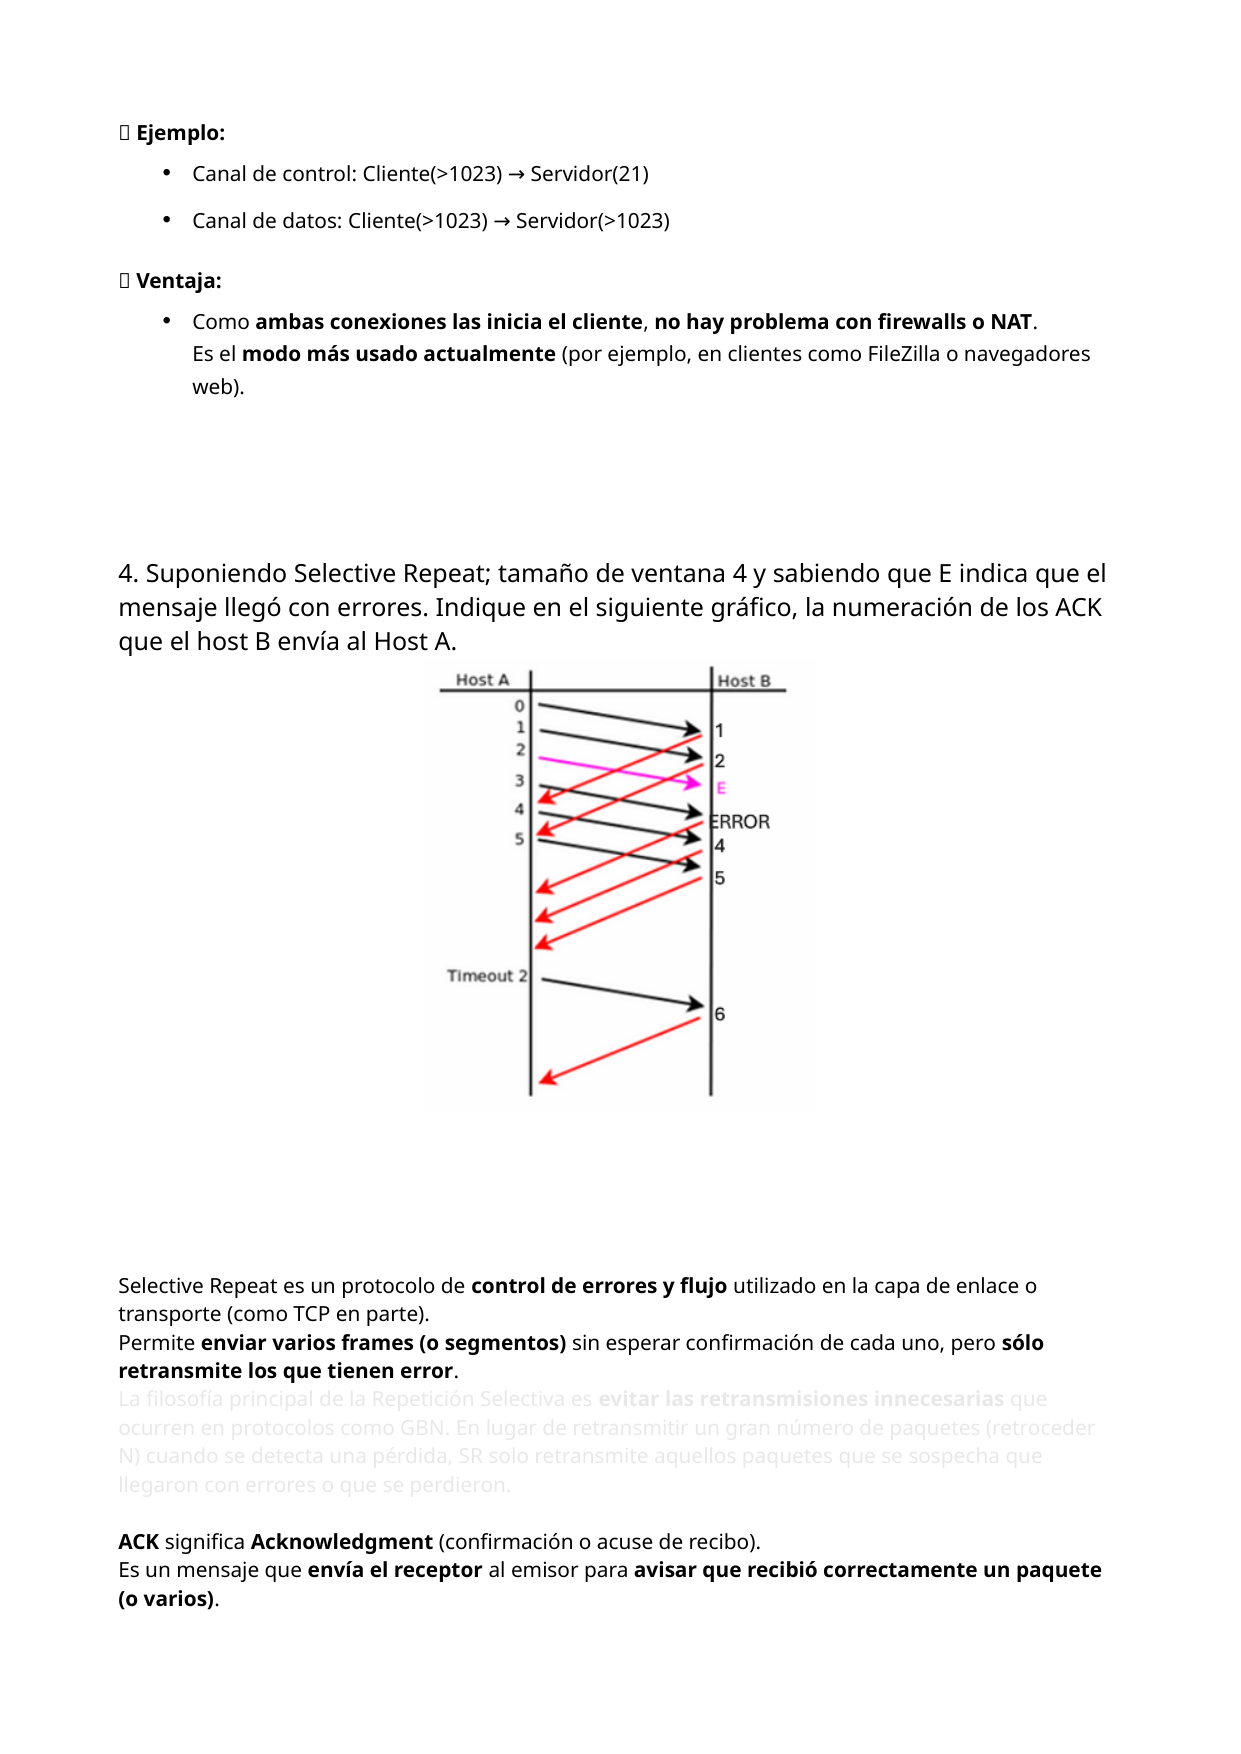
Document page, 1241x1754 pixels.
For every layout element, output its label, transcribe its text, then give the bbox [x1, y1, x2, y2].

subtitle 🔸 Ventaja: [118, 266, 1122, 294]
list Canal de datos: Cliente(>1023) → Servidor(>1023) [162, 206, 1122, 235]
text Selective Repeat es un protocolo de control de errores y flujo utilizado en la capa de enlace o transporte (como TCP en parte). Permite enviar varios frames (o segmentos) sin esperar confirmación de cada uno, pero sólo retransmite los que tienen error. [118, 1271, 1122, 1384]
text La filosofía principal de la Repetición Selectiva es evitar las retransmisiones innecesarias que ocurren en protocolos como GBN. En lugar de retransmitir un gran número de paquetes (retroceder N) cuando se detecta una pérdida, SR solo retransmite aquellos paquetes que se sospecha que llegaron con errores o que se perdieron. [118, 1384, 1122, 1498]
list Canal de control: Cliente(>1023) → Servidor(21) [162, 159, 1122, 187]
list Como ambas conexiones las inicia el cliente, no hay problema con firewalls o NAT. Es el modo más usado actualmente (por ejemplo, en clientes como FileZilla o navegadores web). [162, 307, 1122, 401]
text 4. Suponiendo Selective Repeat; tamaño de ventana 4 y sabiendo que E indica que el mensaje llegó con errores. Indique en el siguiente gráfico, la numeración de los ACK que el host B envía al Host A. [118, 556, 1122, 658]
subtitle 🔸 Ejemplo: [118, 118, 1122, 147]
text ACK significa Acknowledgment (confirmación o acuse de recibo). Es un mensaje que envía el receptor al emisor para avisar que recibió correctamente un paquete (o varios). [118, 1527, 1122, 1612]
picture [422, 657, 819, 1112]
